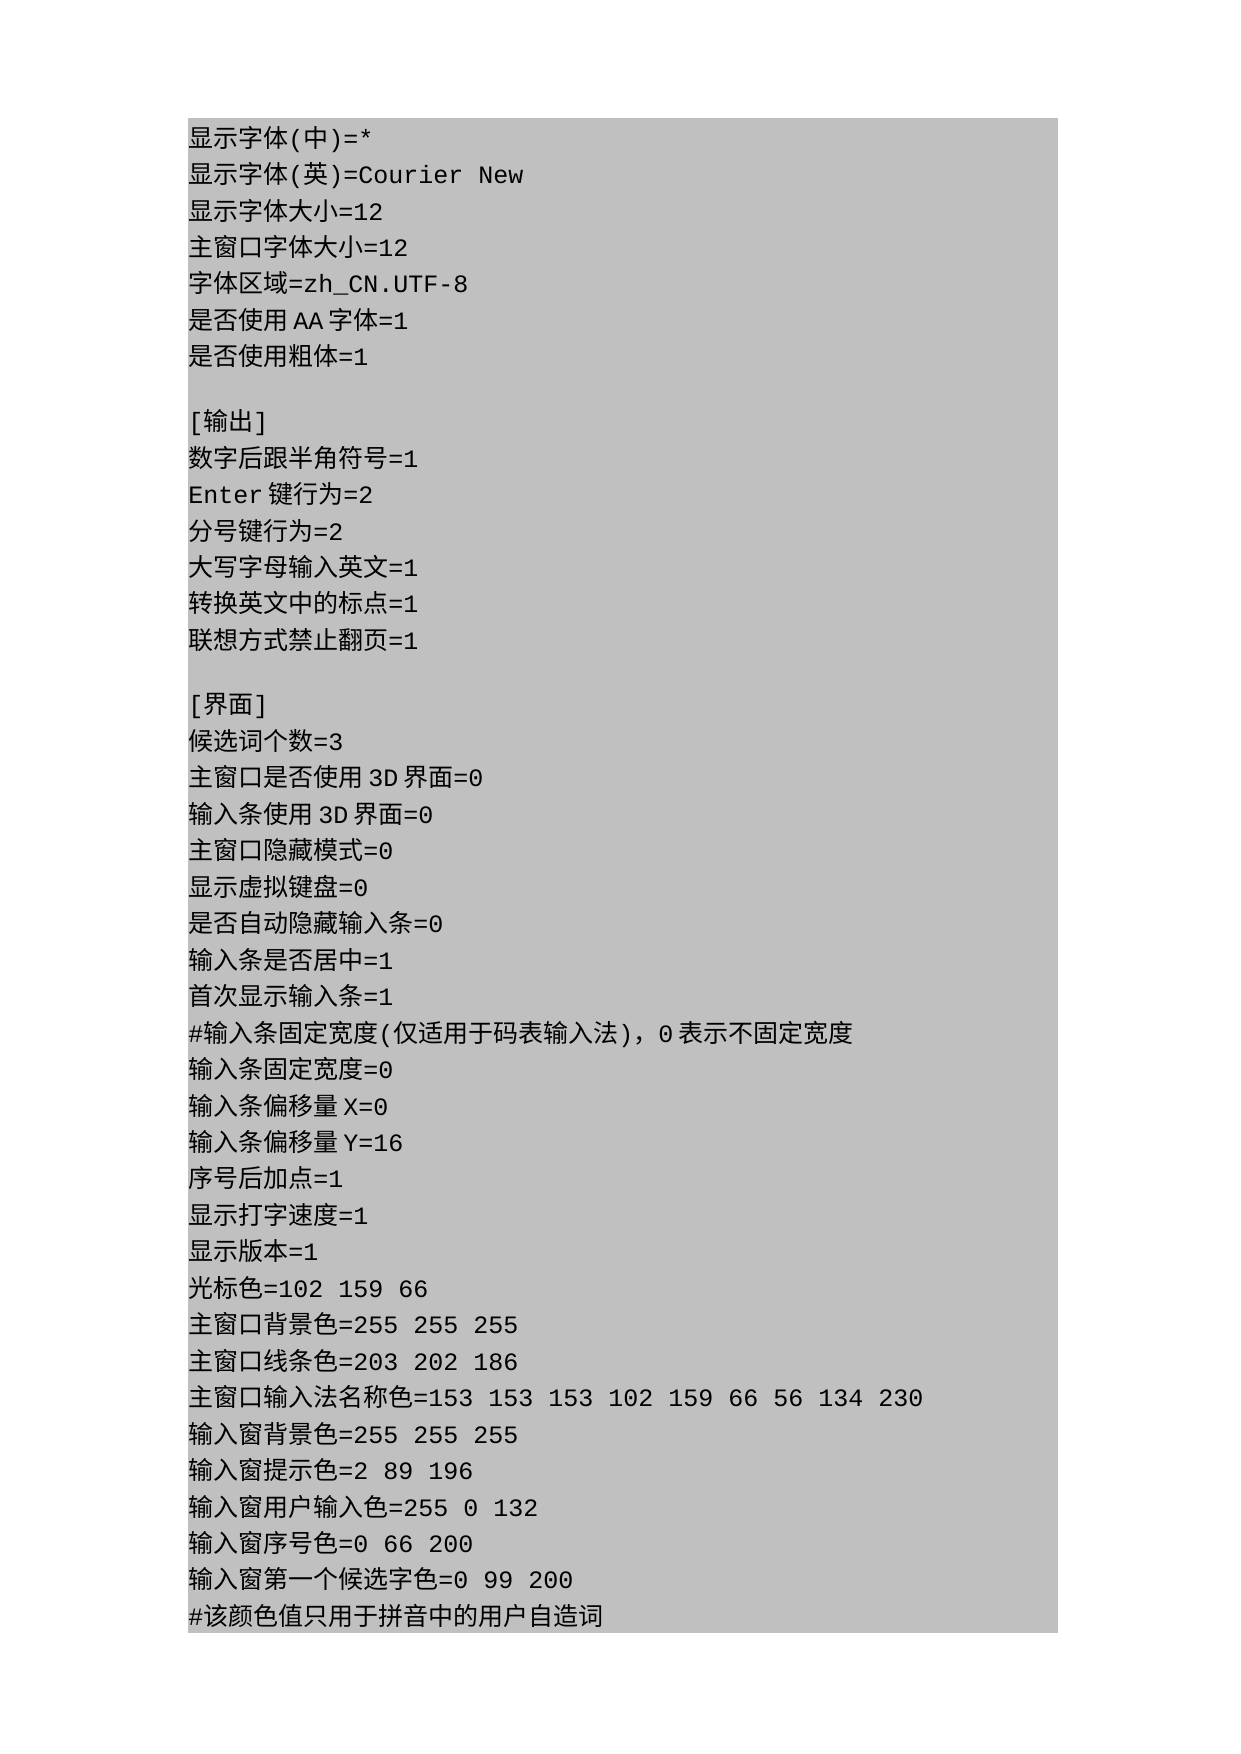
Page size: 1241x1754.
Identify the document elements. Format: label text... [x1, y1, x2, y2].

table_header 显示字体(中)=* 显示字体(英)=Courier New 显示字体大小=12 主窗口字体大小=12 字体区域=zh_CN.UTF-8 是否使用AA字体=1 是否使用粗体=1 [输出] 数字后跟半角符号=1 Enter键行为=2 分号键行为=2 大写字母输入英文=1 转换英文中的标点=1 联想方式禁止翻页=1 [界面] 候选词个数=3 主窗口是否使用3D界面=0 输入条使用3D界面=0 主窗口隐藏模式=0 显示虚拟键盘=0 是否自动隐藏输入条=0 输入条是否居中=1 首次显示输入条=1 #输入条固定宽度(仅适用于码表输入法)，0表示不固定宽度 输入条固定宽度=0 输入条偏移量X=0 输入条偏移量Y=16 序号后加点=1 显示打字速度=1 显示版本=1 光标色=102 159 66 主窗口背景色=255 255 255 主窗口线条色=203 202 186 主窗口输入法名称色=153 153 153 102 159 66 56 134 230 输入窗背景色=255 255 255 输入窗提示色=2 89 196 输入窗用户输入色=255 0 132 输入窗序号色=0 66 200 输入窗第一个候选字色=0 99 200 #该颜色值只用于拼音中的用户自造词 [188, 118, 1058, 1633]
